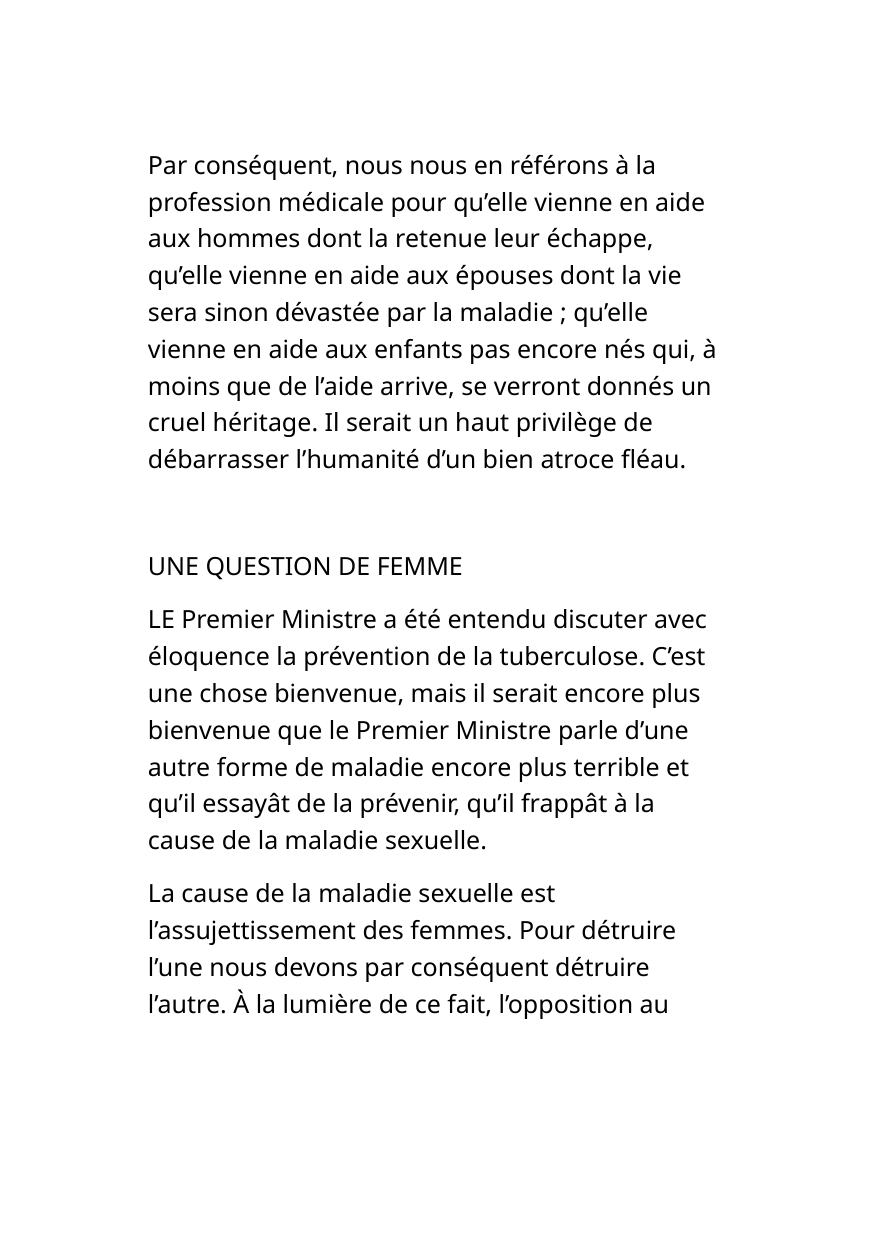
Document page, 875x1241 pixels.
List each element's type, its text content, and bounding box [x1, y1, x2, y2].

text LE Premier Ministre a été entendu discuter avec éloquence la prévention de la tuberculose. C’est une chose bienvenue, mais il serait encore plus bienvenue que le Premier Ministre parle d’une autre forme de maladie encore plus terrible et qu’il essayât de la prévenir, qu’il frappât à la cause de la maladie sexuelle. [148, 602, 726, 857]
text La cause de la maladie sexuelle est l’assujettissement des femmes. Pour détruire l’une nous devons par conséquent détruire l’autre. À la lumière de ce fait, l’opposition au [148, 876, 726, 1021]
text Par conséquent, nous nous en référons à la profession médicale pour qu’elle vienne en aide aux hommes dont la retenue leur échappe, qu’elle vienne en aide aux épouses dont la vie sera sinon dévastée par la maladie ; qu’elle vienne en aide aux enfants pas encore nés qui, à moins que de l’aide arrive, se verront donnés un cruel héritage. Il serait un haut privilège de débarrasser l’humanité d’un bien atroce fléau. [148, 148, 726, 476]
text UNE QUESTION DE FEMME [148, 549, 726, 583]
